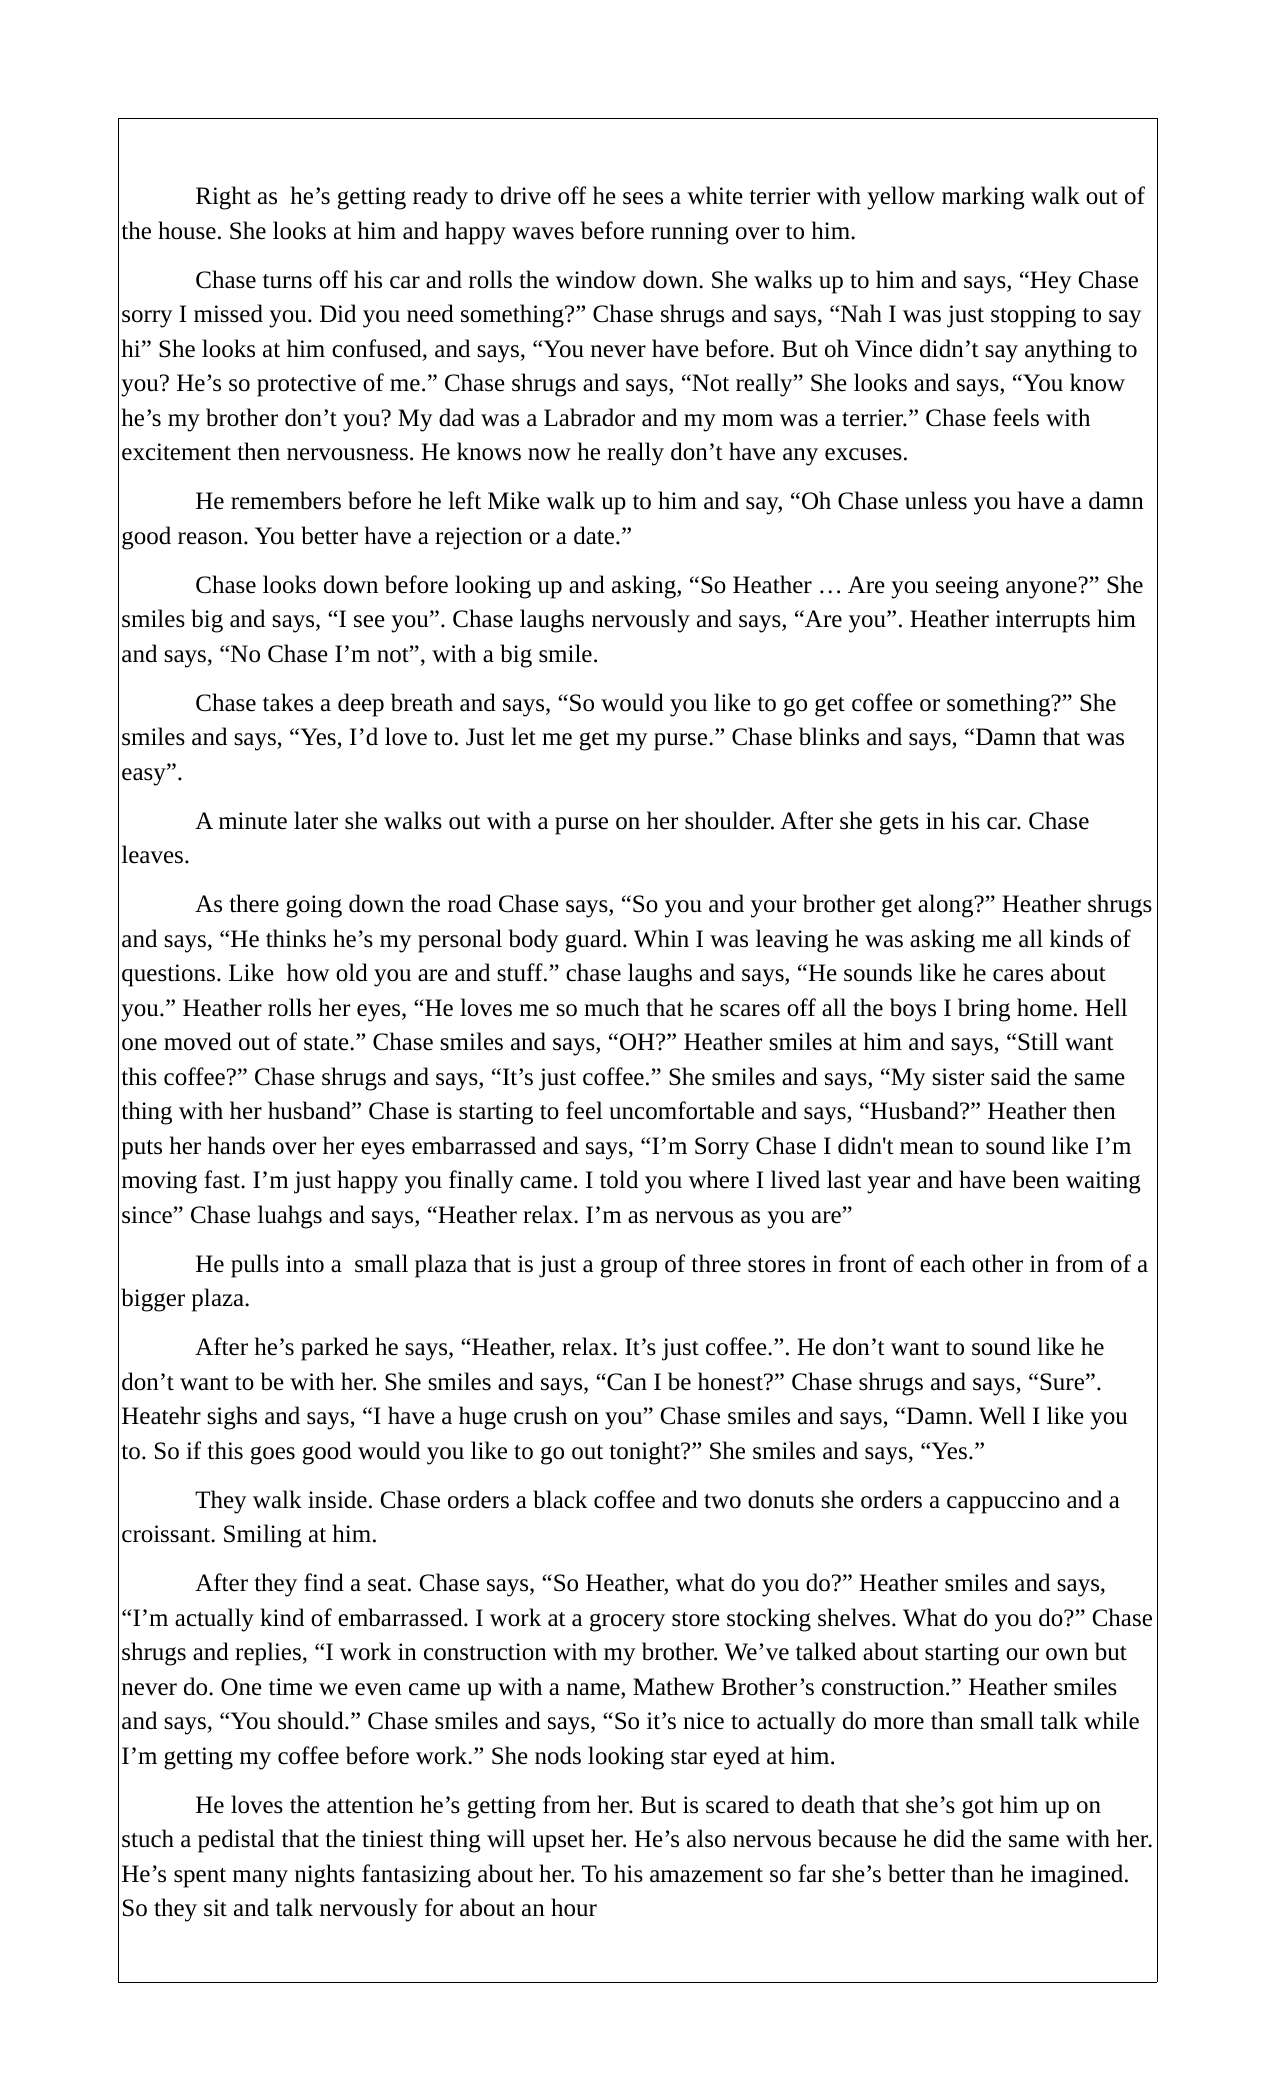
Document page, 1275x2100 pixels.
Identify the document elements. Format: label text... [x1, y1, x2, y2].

text Chase looks down before looking up and asking, “So Heather … Are you seeing anyone?” She smiles big and says, “I see you”. Chase laughs nervously and says, “Are you”. Heather interrupts him and says, “No Chase I’m not”, with a big smile. [121, 570, 1154, 667]
text They walk inside. Chase orders a black coffee and two donuts she orders a cappuccino and a croissant. Smiling at him. [121, 1485, 1154, 1548]
text He remembers before he left Mike walk up to him and say, “Oh Chase unless you have a damn good reason. You better have a rejection or a date.” [121, 486, 1154, 549]
text Chase turns off his car and rolls the window down. She walks up to him and says, “Hey Chase sorry I missed you. Did you need something?” Chase shrugs and says, “Nah I was just stopping to say hi” She looks at him confused, and says, “You never have before. But oh Vince didn’t say anything to you? He’s so protective of me.” Chase shrugs and says, “Not really” She looks and says, “You know he’s my brother don’t you? My dad was a Labrador and my mom was a terrier.” Chase feels with excitement then nervousness. He knows now he really don’t have any excuses. [121, 265, 1154, 466]
text After he’s parked he says, “Heather, relax. It’s just coffee.”. He don’t want to sound like he don’t want to be with her. She smiles and says, “Can I be honest?” Chase shrugs and says, “Sure”. Heatehr sighs and says, “I have a huge crush on you” Chase smiles and says, “Damn. Well I like you to. So if this goes good would you like to go out tonight?” She smiles and says, “Yes.” [121, 1332, 1154, 1464]
text He pulls into a small plaza that is just a group of three stores in front of each other in from of a bigger plaza. [121, 1249, 1154, 1312]
text After they find a seat. Chase says, “So Heather, what do you do?” Heather smiles and says, “I’m actually kind of embarrassed. I work at a grocery store stocking shelves. What do you do?” Chase shrugs and replies, “I work in construction with my brother. We’ve talked about starting our own but never do. One time we even came up with a name, Mathew Brother’s construction.” Heather smiles and says, “You should.” Chase smiles and says, “So it’s nice to actually do more than small talk while I’m getting my coffee before work.” She nods looking star eyed at him. [121, 1568, 1154, 1769]
text Right as he’s getting ready to drive off he sees a white terrier with yellow marking walk out of the house. She looks at him and happy waves before running over to him. [121, 181, 1154, 244]
text He loves the attention he’s getting from her. But is scared to death that she’s got him up on stuch a pedistal that the tiniest thing will upset her. He’s also nervous because he did the same with her. He’s spent many nights fantasizing about her. To his amazement so far she’s better than he imagined. So they sit and talk nervously for about an hour [121, 1790, 1154, 1922]
text A minute later she walks out with a purse on her shoulder. After she gets in his car. Chase leaves. [121, 806, 1154, 869]
text Chase takes a deep breath and says, “So would you like to go get coffee or something?” She smiles and says, “Yes, I’d love to. Just let me get my purse.” Chase blinks and says, “Damn that was easy”. [121, 688, 1154, 786]
text As there going down the road Chase says, “So you and your brother get along?” Heather shrugs and says, “He thinks he’s my personal body guard. Whin I was leaving he was asking me all kinds of questions. Like how old you are and stuff.” chase laughs and says, “He sounds like he cares about you.” Heather rolls her eyes, “He loves me so much that he scares off all the boys I bring home. Hell one moved out of state.” Chase smiles and says, “OH?” Heather smiles at him and says, “Still want this coffee?” Chase shrugs and says, “It’s just coffee.” She smiles and says, “My sister said the same thing with her husband” Chase is starting to feel uncomfortable and says, “Husband?” Heather then puts her hands over her eyes embarrassed and says, “I’m Sorry Chase I didn't mean to sound like I’m moving fast. I’m just happy you finally came. I told you where I lived last year and have been waiting since” Chase luahgs and says, “Heather relax. I’m as nervous as you are” [121, 889, 1154, 1228]
